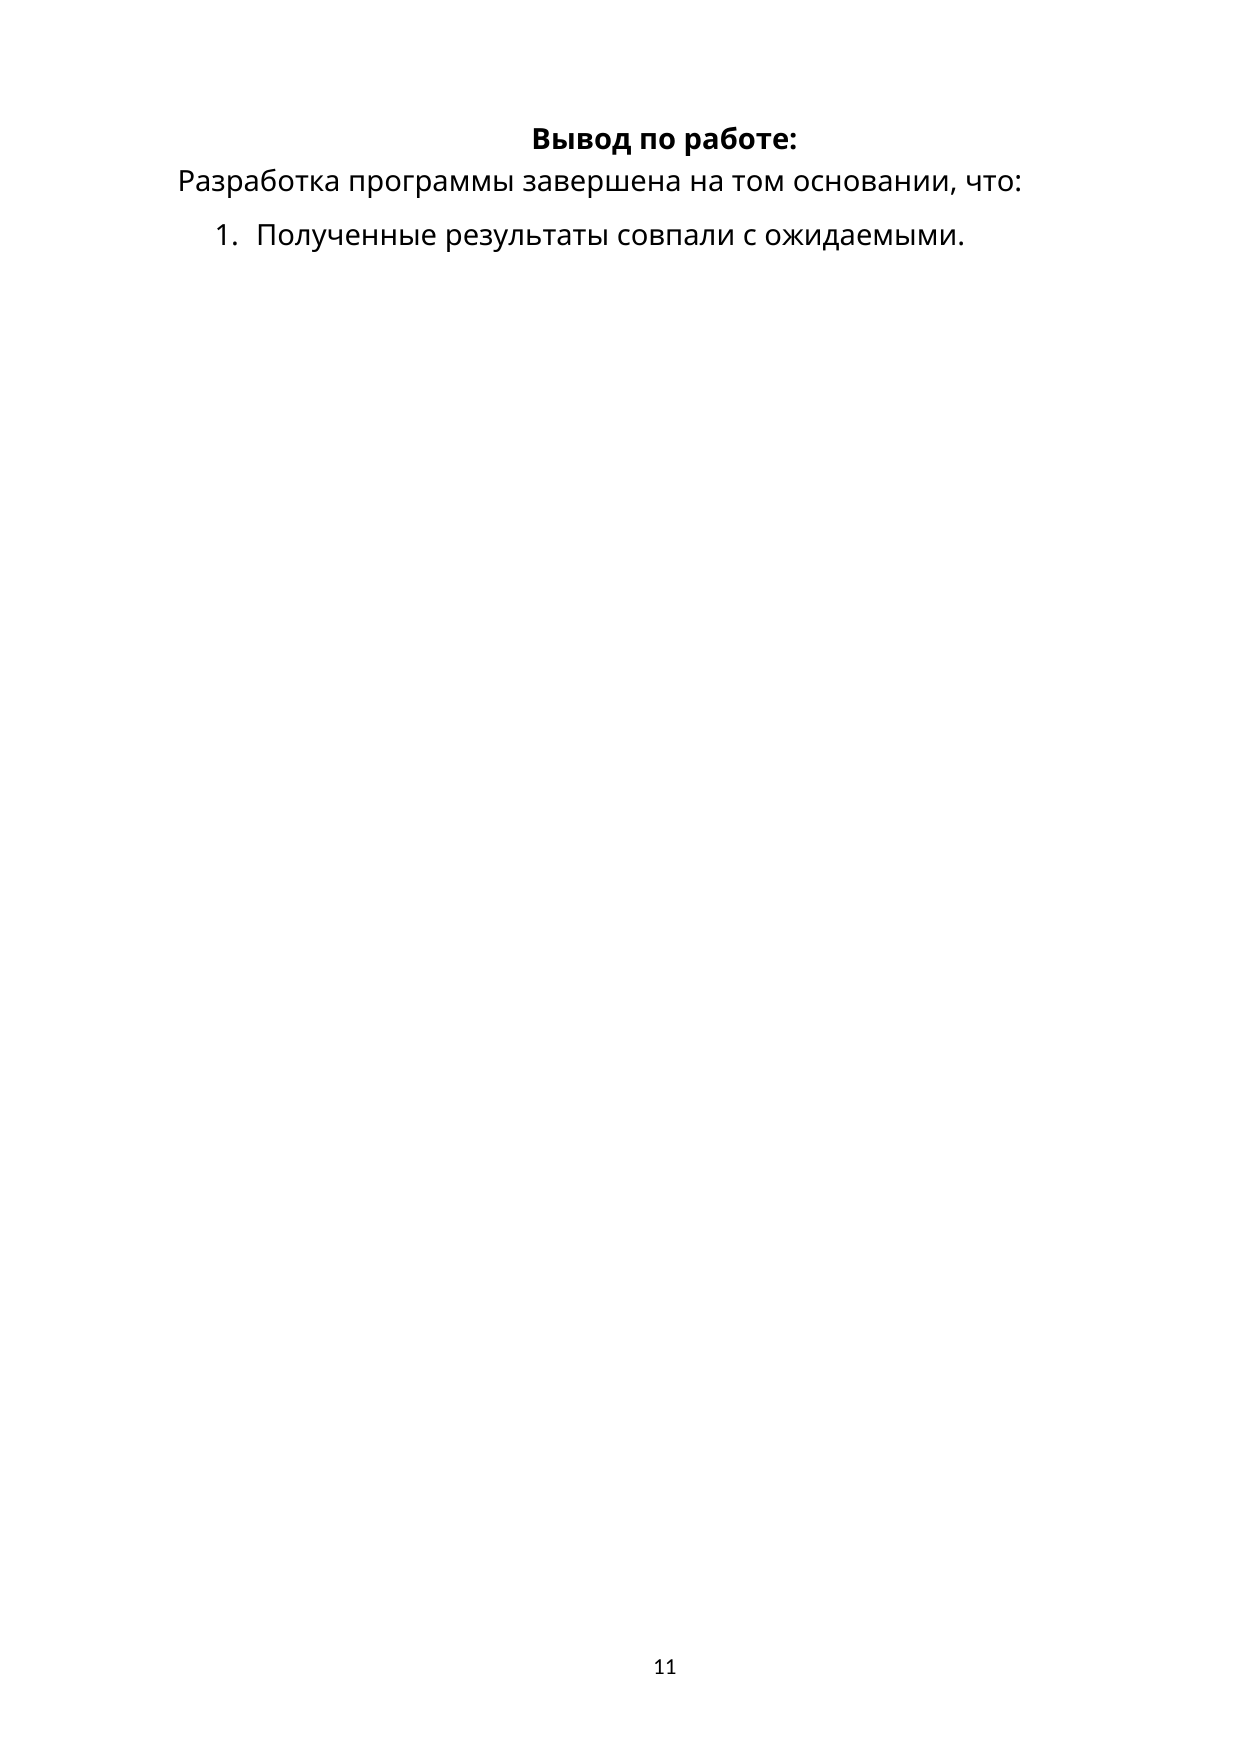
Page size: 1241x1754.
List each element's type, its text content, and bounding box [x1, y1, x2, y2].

text Разработка программы завершена на том основании, что: [177, 160, 1152, 199]
text Вывод по работе: [177, 118, 1152, 158]
list Полученные результаты совпали с ожидаемыми. [214, 214, 1152, 254]
